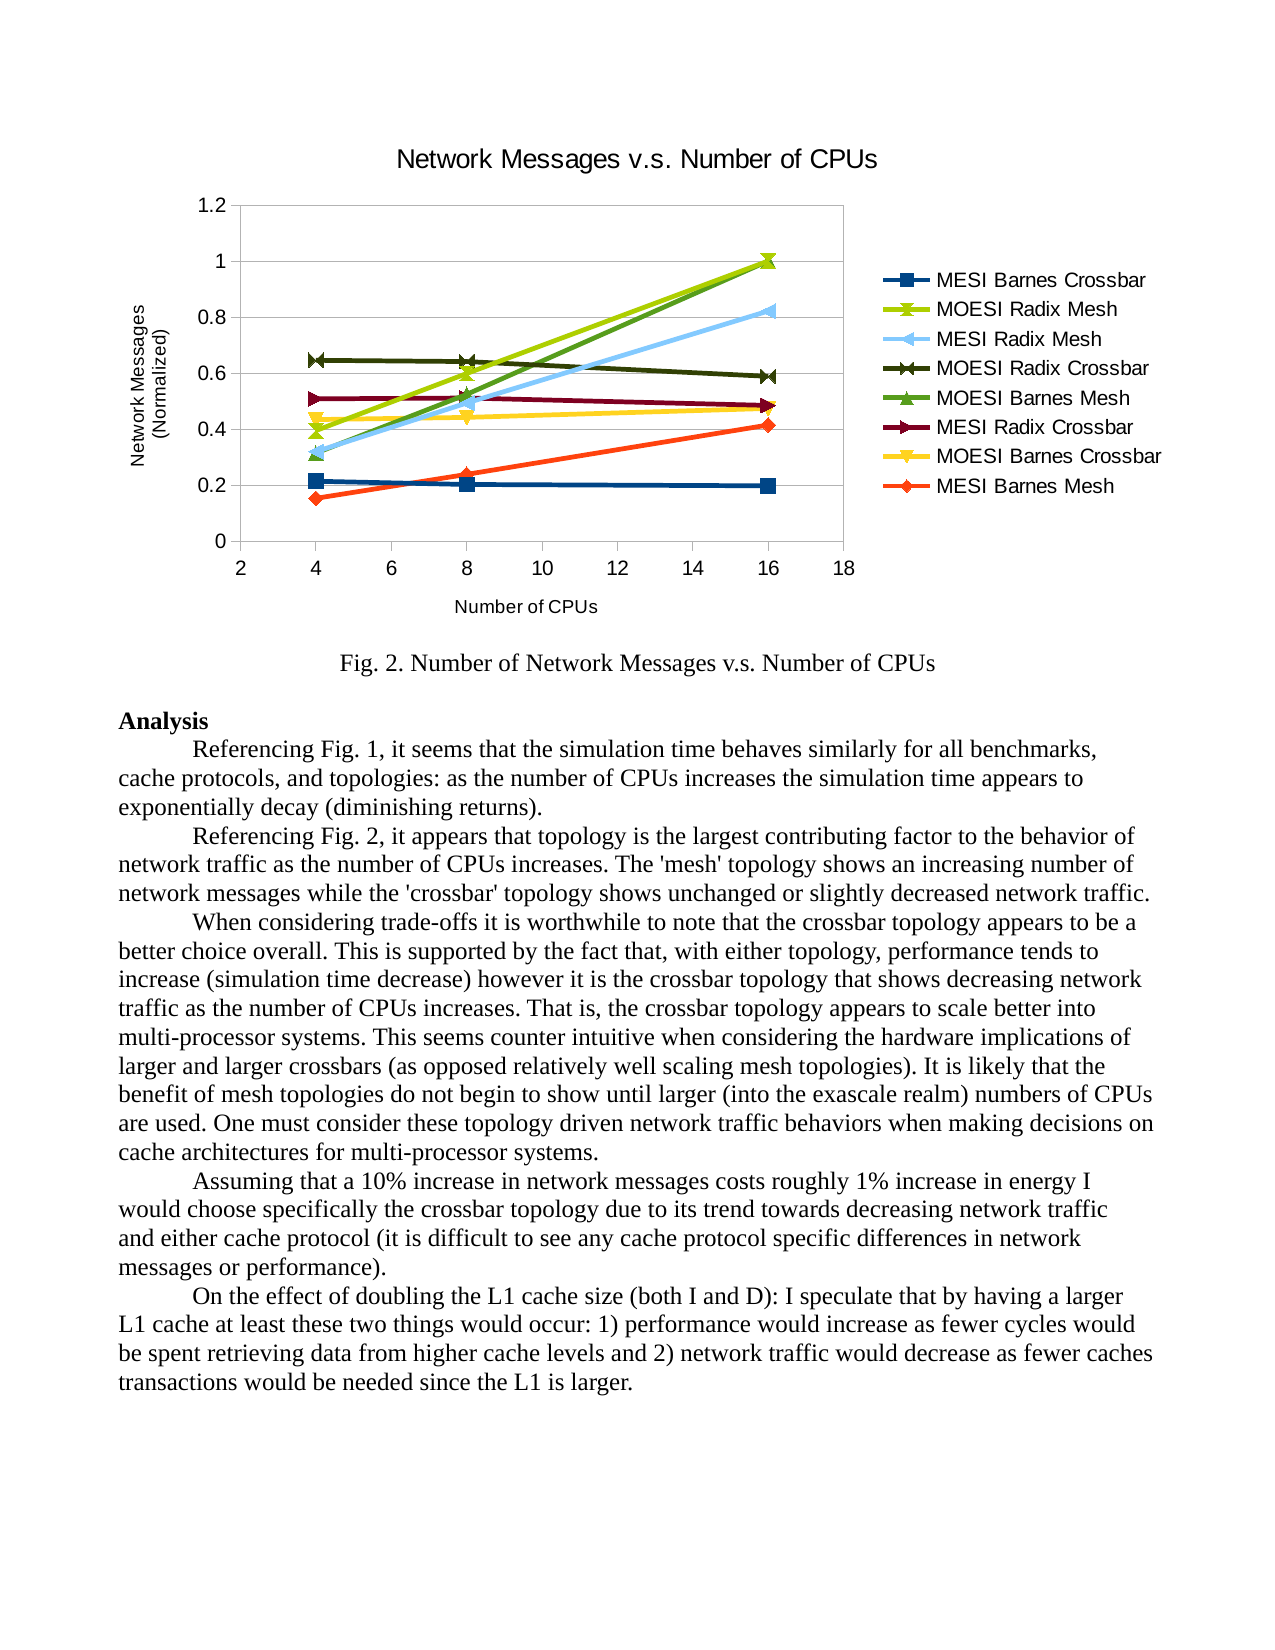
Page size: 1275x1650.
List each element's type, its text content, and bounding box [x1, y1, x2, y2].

text When considering trade-offs it is worthwhile to note that the crossbar topology appears to be a better choice overall. This is supported by the fact that, with either topology, performance tends to increase (simulation time decrease) however it is the crossbar topology that shows decreasing network traffic as the number of CPUs increases. That is, the crossbar topology appears to scale better into multi-processor systems. This seems counter intuitive when considering the hardware implications of larger and larger crossbars (as opposed relatively well scaling mesh topologies). It is likely that the benefit of mesh topologies do not begin to show until larger (into the exascale realm) numbers of CPUs are used. One must consider these topology driven network traffic behaviors when making decisions on cache architectures for multi-processor systems. [118, 907, 1157, 1166]
text Referencing Fig. 1, it seems that the simulation time behaves similarly for all benchmarks, cache protocols, and topologies: as the number of CPUs increases the simulation time appears to exponentially decay (diminishing returns). [118, 734, 1157, 821]
text Assuming that a 10% increase in network messages costs roughly 1% increase in energy I would choose specifically the crossbar topology due to its trend towards decreasing network traffic and either cache protocol (it is difficult to see any cache protocol specific differences in network messages or performance). [118, 1166, 1157, 1281]
text Analysis [118, 706, 1157, 734]
text Referencing Fig. 2, it appears that topology is the largest contributing factor to the behavior of network traffic as the number of CPUs increases. The 'mesh' topology shows an increasing number of network messages while the 'crossbar' topology shows unchanged or slightly decreased network traffic. [118, 821, 1157, 907]
text Fig. 2. Number of Network Messages v.s. Number of CPUs [118, 649, 1157, 677]
text On the effect of doubling the L1 cache size (both I and D): I speculate that by having a larger L1 cache at least these two things would occur: 1) performance would increase as fewer cycles would be spent retrieving data from higher cache levels and 2) network traffic would decrease as fewer caches transactions would be needed since the L1 is larger. [118, 1281, 1157, 1396]
